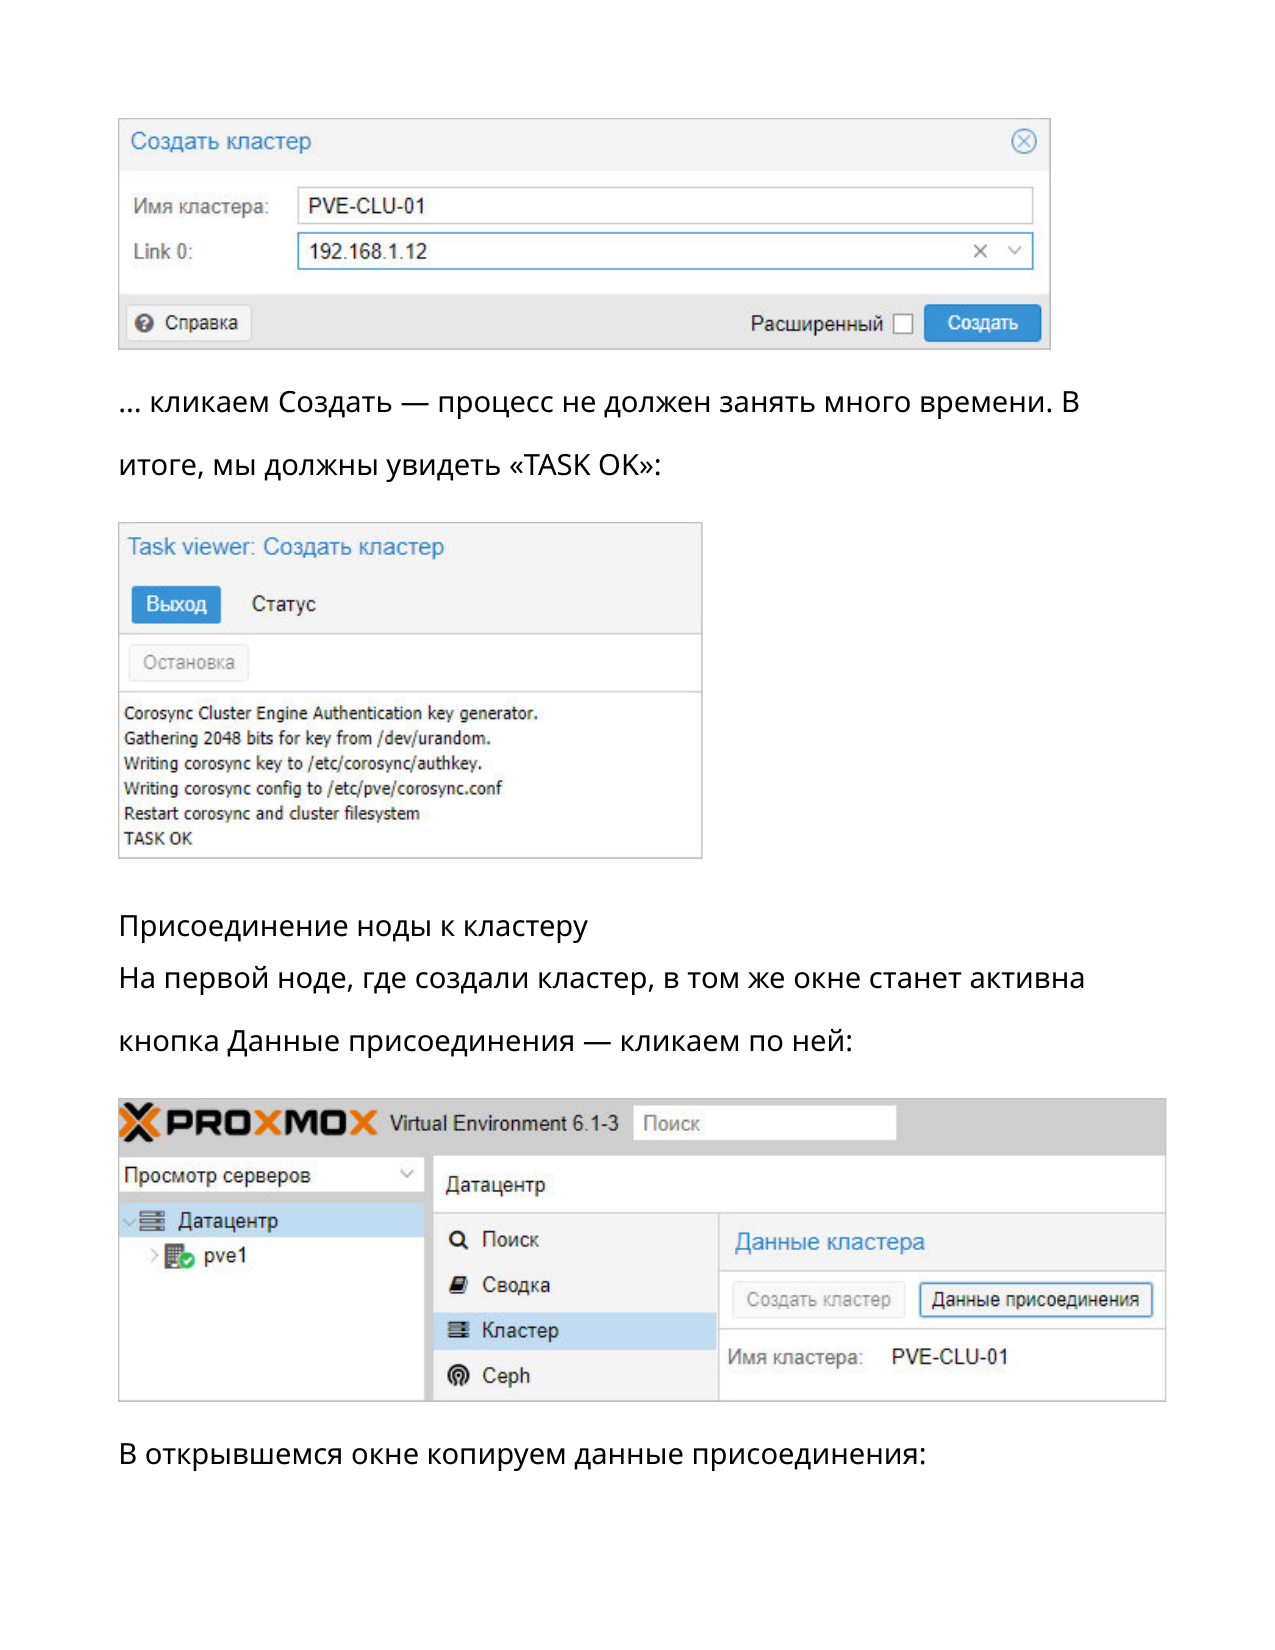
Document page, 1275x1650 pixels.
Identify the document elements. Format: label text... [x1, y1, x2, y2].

text В открывшемся окне копируем данные присоединения: [118, 1433, 1157, 1473]
picture [118, 118, 1051, 350]
picture [118, 1098, 1167, 1402]
text ... кликаем Создать — процесс не должен занять много времени. В итоге, мы должны увидеть «TASK OK»: [118, 381, 1157, 484]
picture [118, 522, 703, 859]
text На первой ноде, где создали кластер, в том же окне станет активна кнопка Данные присоединения — кликаем по ней: [118, 957, 1157, 1060]
subtitle Присоединение ноды к кластеру [118, 905, 1157, 944]
